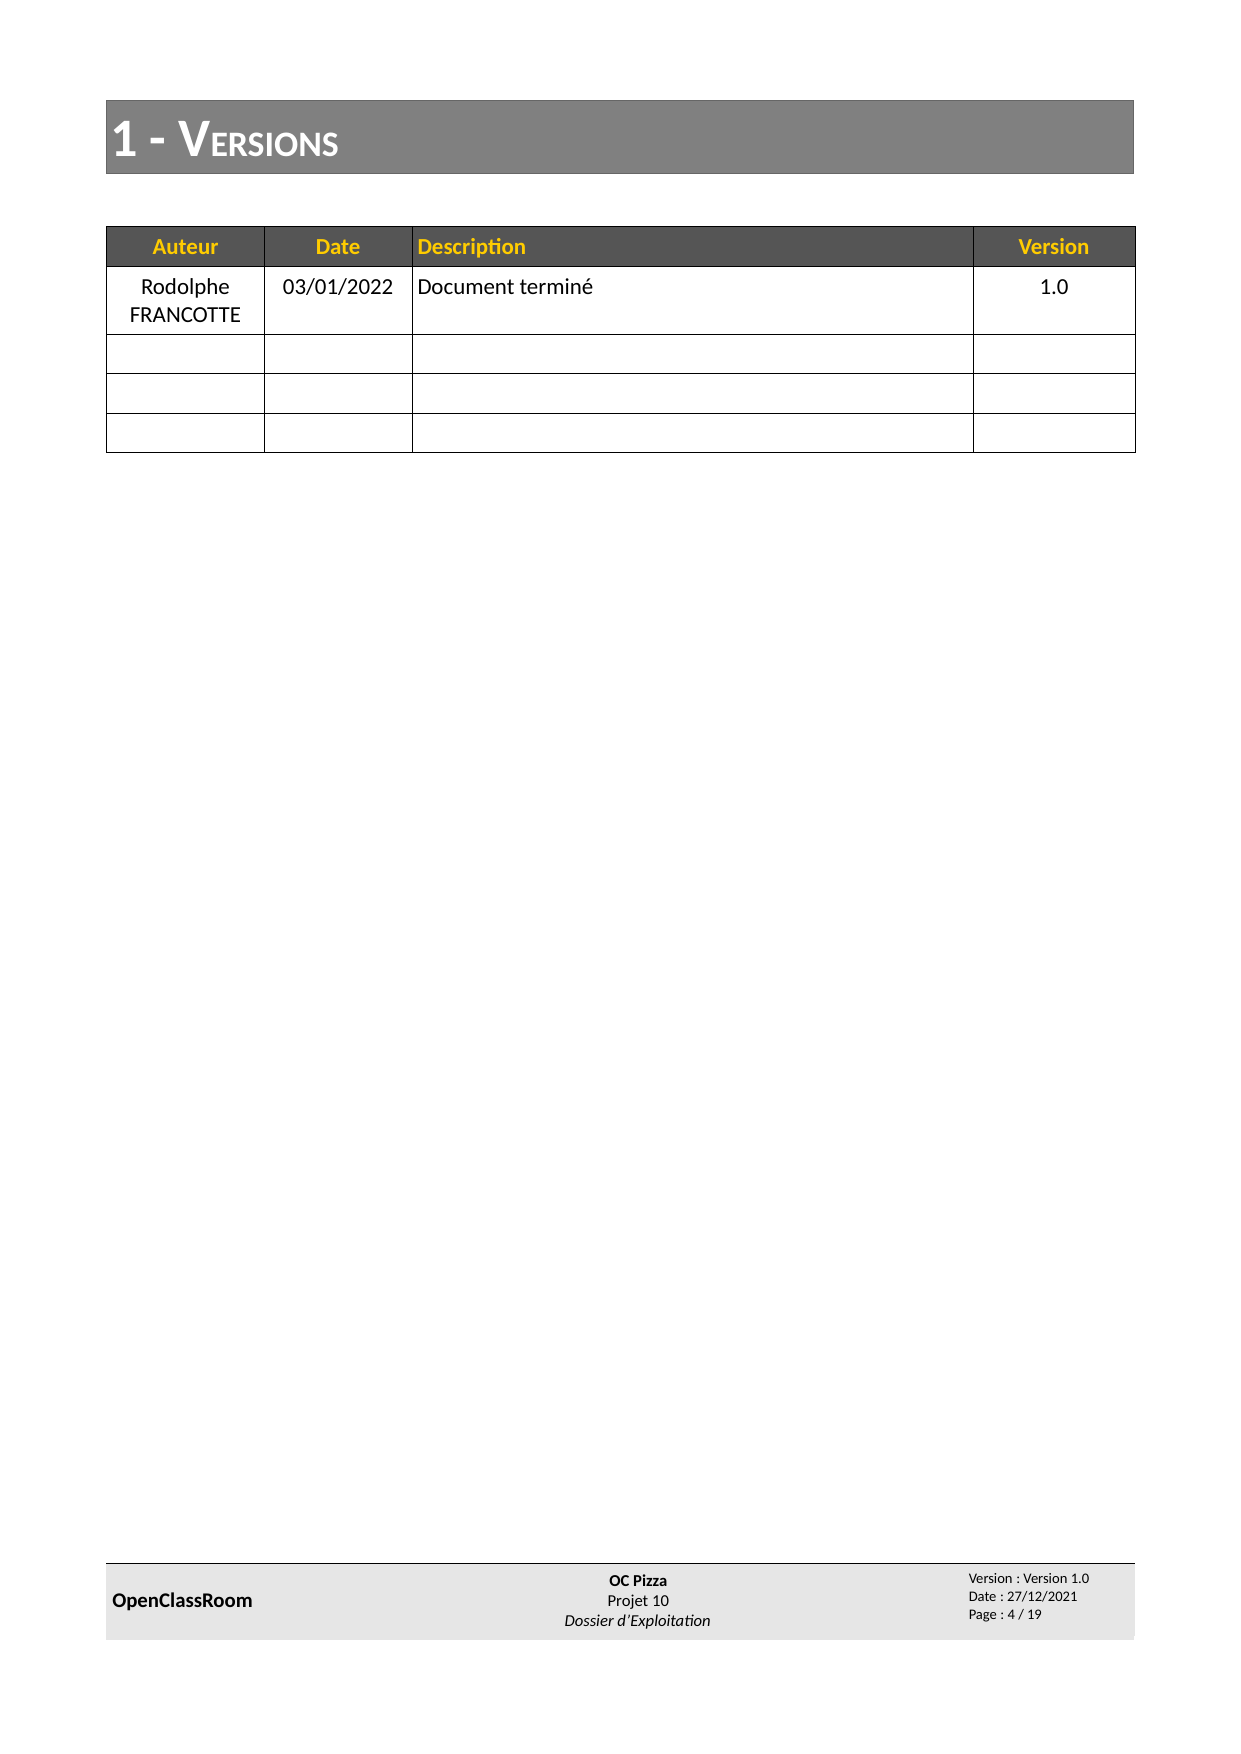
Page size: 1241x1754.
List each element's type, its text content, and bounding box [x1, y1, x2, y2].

table_cell [107, 374, 264, 413]
table_header Auteur [107, 227, 264, 266]
table_cell Document terminé [413, 267, 973, 333]
table_header Date [265, 227, 412, 266]
table_cell [107, 335, 264, 373]
table_cell [265, 414, 412, 452]
table_cell [413, 374, 973, 413]
table_cell [265, 374, 412, 413]
table_cell [265, 335, 412, 373]
subtitle Versions [107, 101, 1133, 173]
table_cell [413, 414, 973, 452]
table_cell [974, 374, 1135, 413]
table_cell Rodolphe FRANCOTTE [107, 267, 264, 333]
table_cell [974, 414, 1135, 452]
table_cell 03/01/2022 [265, 267, 412, 333]
table_header Version [974, 227, 1135, 266]
table_cell [107, 414, 264, 452]
table_cell [974, 335, 1135, 373]
table_header Description [413, 227, 973, 266]
table_cell 1.0 [974, 267, 1135, 333]
table_cell [413, 335, 973, 373]
